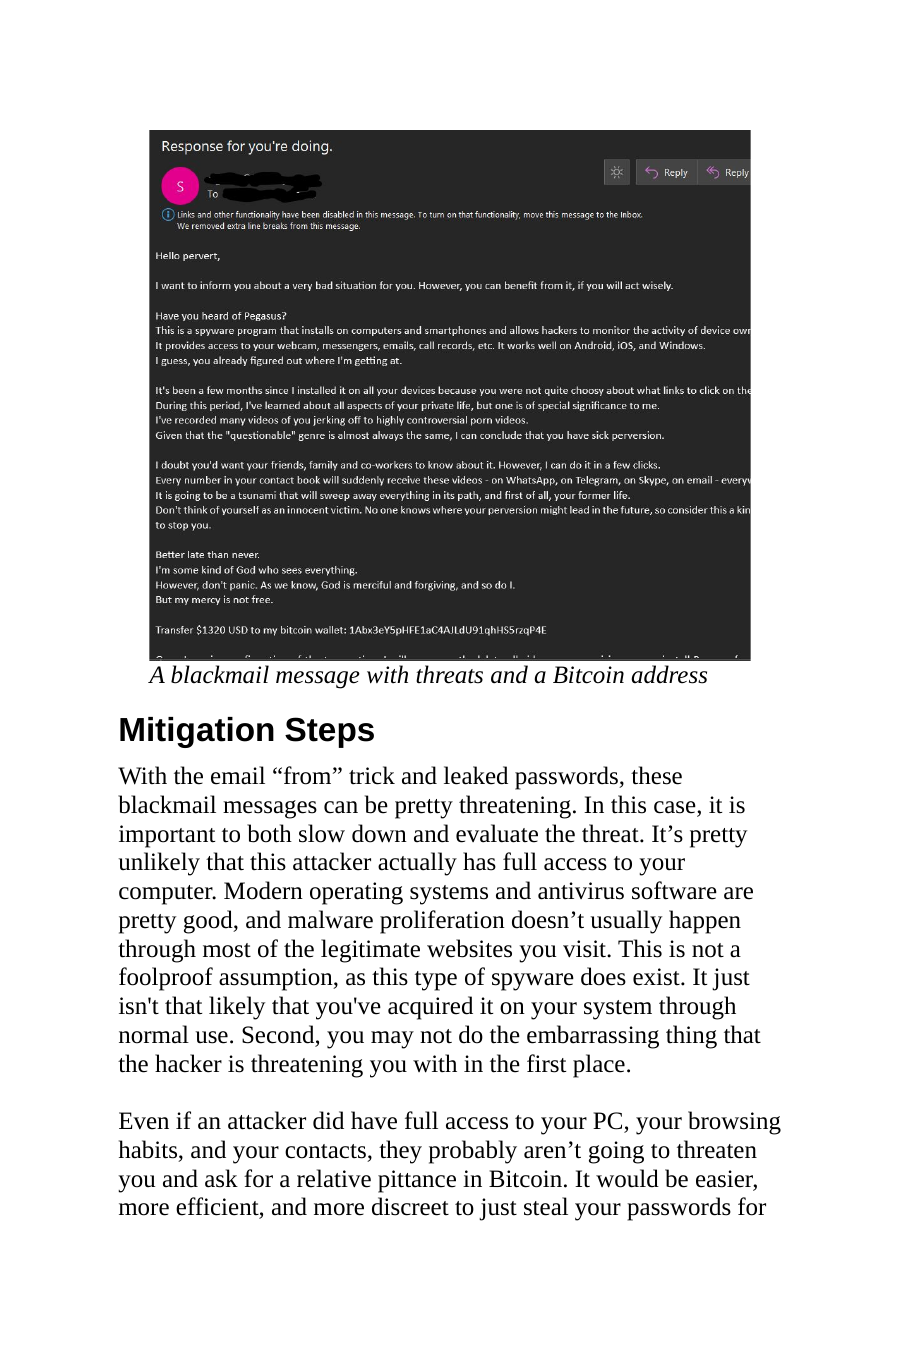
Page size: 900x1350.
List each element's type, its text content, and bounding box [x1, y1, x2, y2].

text Even if an attacker did have full access to your PC, your browsing habits, and your contacts, they probably aren’t going to threaten you and ask for a relative pittance in Bitcoin. It would be easier, more efficient, and more discreet to just steal your passwords for [118, 1106, 782, 1221]
subtitle Mitigation Steps [118, 710, 782, 749]
picture [149, 130, 751, 661]
text With the email “from” trick and leaked passwords, these blackmail messages can be pretty threatening. In this case, it is important to both slow down and evaluate the threat. It’s pretty unlikely that this attacker actually has full access to your computer. Modern operating systems and antivirus software are pretty good, and malware proliferation doesn’t usually happen through most of the legitimate websites you visit. This is not a foolproof assumption, as this type of spyware does exist. It just isn't that likely that you've acquired it on your system through normal use. Second, you may not do the embarrassing thing that the hacker is threatening you with in the first place. [118, 761, 782, 1077]
text A blackmail message with threats and a Bitcoin address [149, 661, 751, 689]
